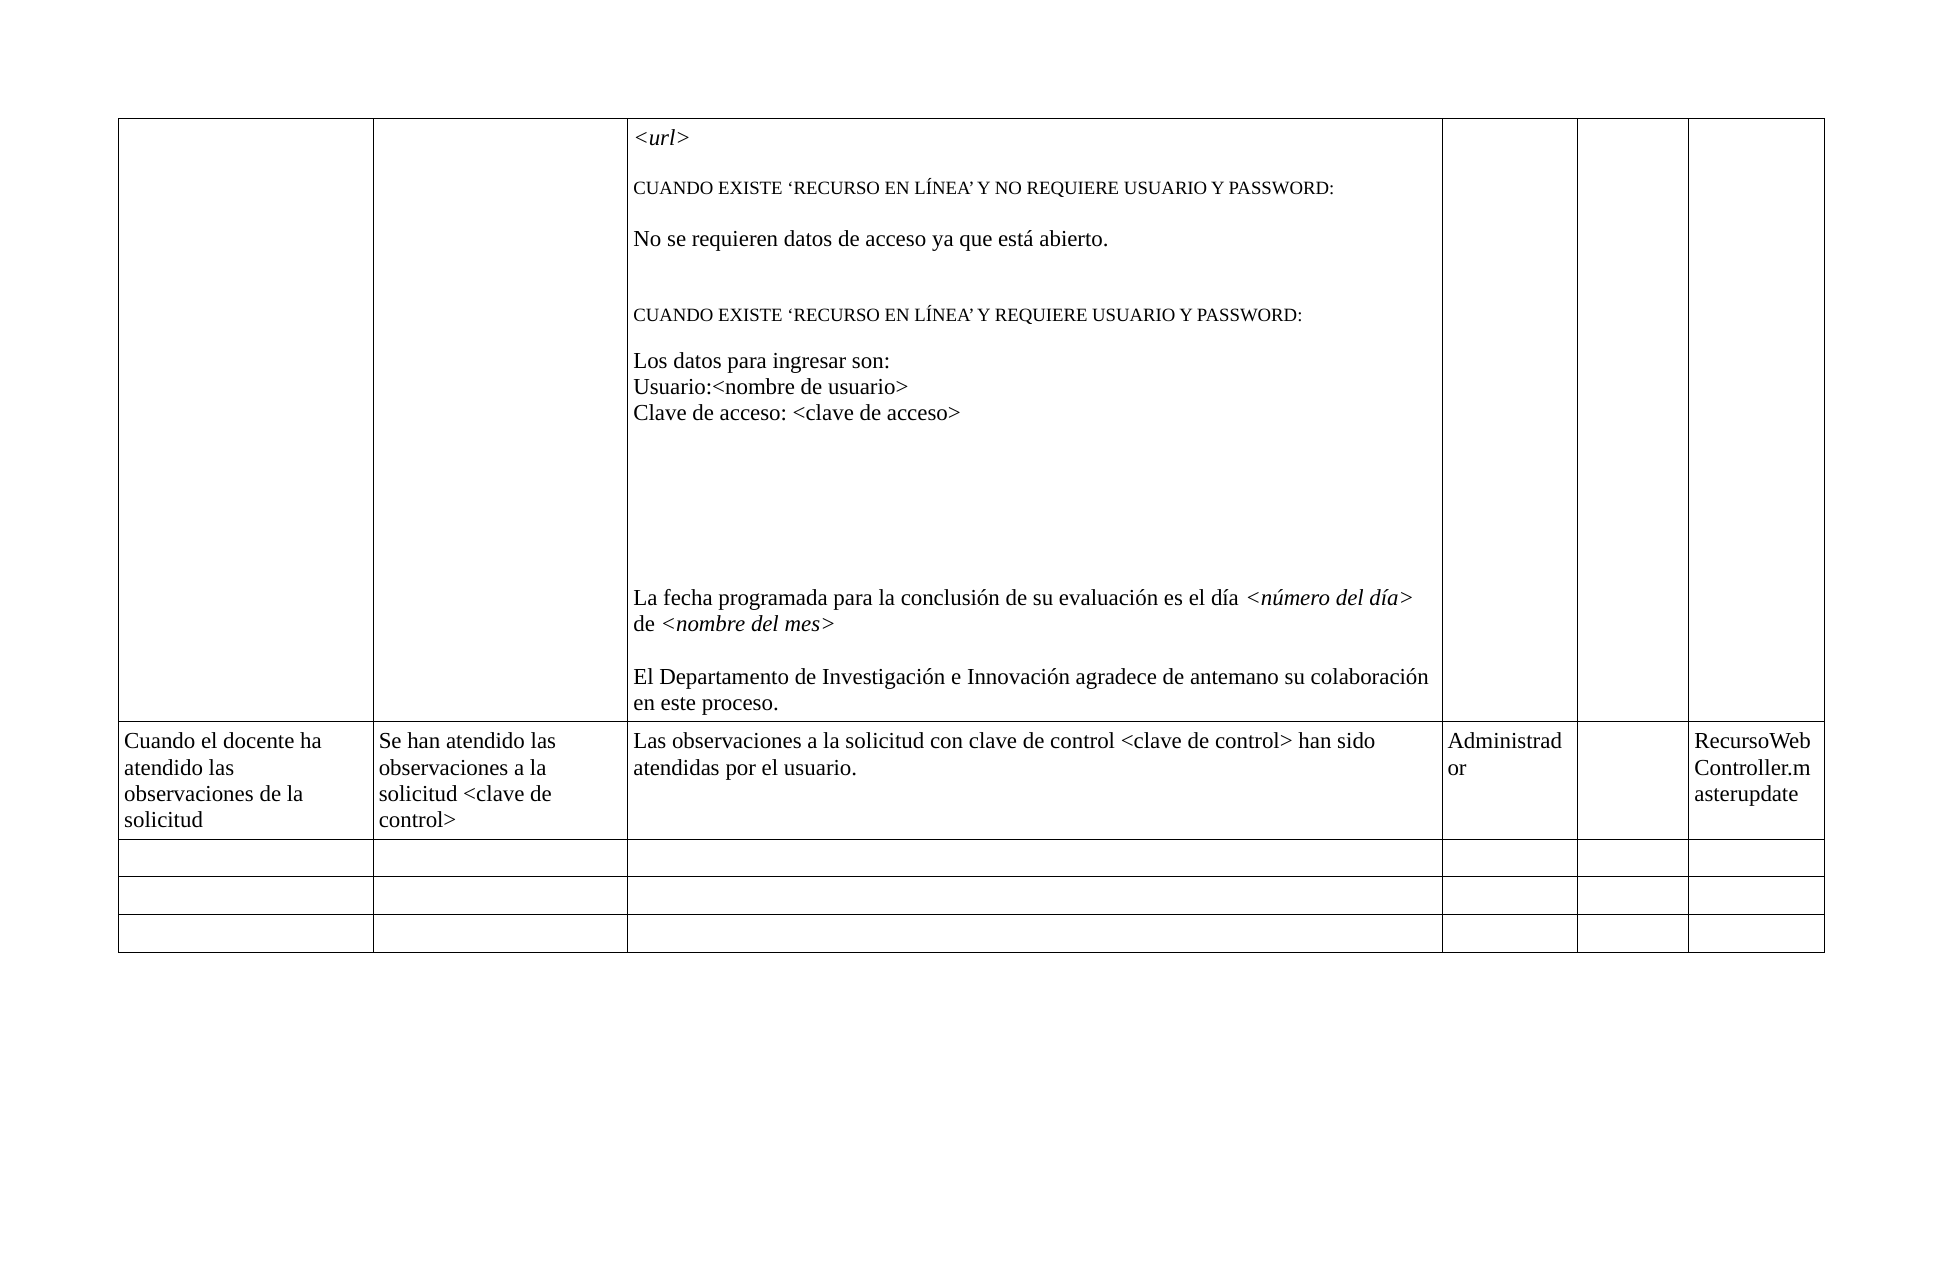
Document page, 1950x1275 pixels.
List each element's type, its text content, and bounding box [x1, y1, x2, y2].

table_cell [374, 840, 627, 876]
table_cell [119, 915, 373, 952]
table_cell [1578, 877, 1688, 914]
table_cell [1578, 840, 1688, 876]
table_cell [1578, 119, 1688, 721]
table_cell [119, 877, 373, 914]
table_cell Se han atendido las observaciones a la solicitud <clave de control> [374, 722, 627, 838]
table_cell [628, 840, 1442, 876]
table_cell [1689, 915, 1824, 952]
table_cell [1689, 119, 1824, 721]
table_cell [119, 119, 373, 721]
table_cell [628, 877, 1442, 914]
table_cell Administrador [1443, 722, 1577, 838]
table_cell [1443, 915, 1577, 952]
table_cell Las observaciones a la solicitud con clave de control <clave de control> han sido atendidas por el usuario. [628, 722, 1442, 838]
table_cell Cuando el docente ha atendido las observaciones de la solicitud [119, 722, 373, 838]
table_cell RecursoWebController.masterupdate [1689, 722, 1824, 838]
table_cell [1443, 840, 1577, 876]
table_cell [374, 877, 627, 914]
table_cell [374, 915, 627, 952]
table_cell [1578, 915, 1688, 952]
table_cell [628, 915, 1442, 952]
table_cell <url> CUANDO EXISTE ‘RECURSO EN LÍNEA’ Y NO REQUIERE USUARIO Y PASSWORD: No se requieren datos de acceso ya que está abierto. CUANDO EXISTE ‘RECURSO EN LÍNEA’ Y REQUIERE USUARIO Y PASSWORD: Los datos para ingresar son: Usuario:<nombre de usuario> Clave de acceso: <clave de acceso> La fecha programada para la conclusión de su evaluación es el día <número del día> de <nombre del mes> El Departamento de Investigación e Innovación agradece de antemano su colaboración en este proceso. [628, 119, 1442, 721]
table_cell [1578, 722, 1688, 838]
table_cell [1443, 119, 1577, 721]
table_cell [374, 119, 627, 721]
table_cell [1443, 877, 1577, 914]
table_cell [1689, 877, 1824, 914]
table_cell [119, 840, 373, 876]
table_cell [1689, 840, 1824, 876]
